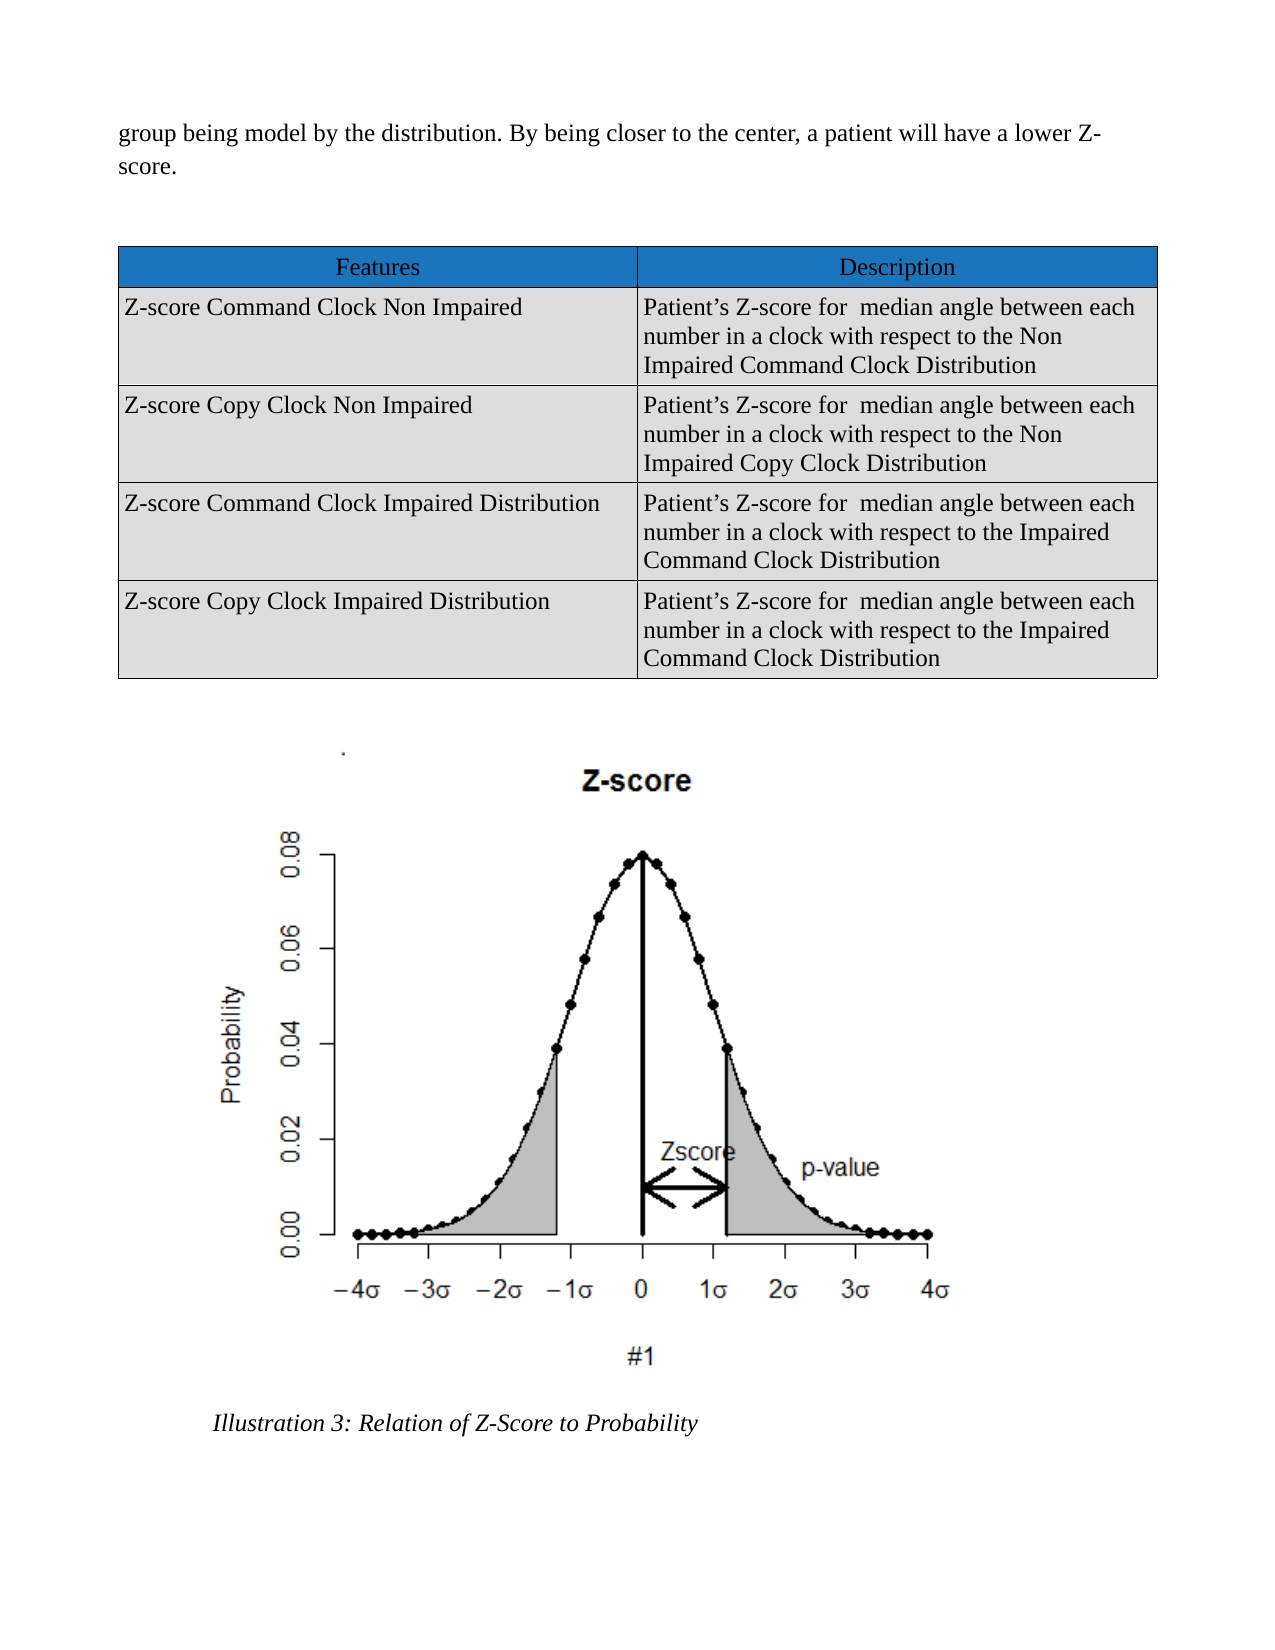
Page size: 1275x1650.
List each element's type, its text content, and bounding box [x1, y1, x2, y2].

text Illustration 3: Relation of Z-Score to Probability [212, 1403, 1012, 1437]
picture [212, 718, 1013, 1403]
table_cell Z-score Command Clock Impaired Distribution [119, 483, 637, 580]
table_cell Patient’s Z-score for median angle between each number in a clock with respect to the Impaired Command Clock Distribution [638, 483, 1157, 580]
text group being model by the distribution. By being closer to the center, a patient will have a lower Z-score. [118, 118, 1157, 180]
table_cell Z-score Copy Clock Non Impaired [119, 386, 637, 482]
table_cell Patient’s Z-score for median angle between each number in a clock with respect to the Impaired Command Clock Distribution [638, 581, 1157, 678]
table_header Description [638, 247, 1157, 287]
table_cell Z-score Copy Clock Impaired Distribution [119, 581, 637, 678]
table_cell Z-score Command Clock Non Impaired [119, 288, 637, 384]
table_cell Patient’s Z-score for median angle between each number in a clock with respect to the Non Impaired Command Clock Distribution [638, 288, 1157, 384]
table_cell Patient’s Z-score for median angle between each number in a clock with respect to the Non Impaired Copy Clock Distribution [638, 386, 1157, 482]
table_header Features [119, 247, 637, 287]
